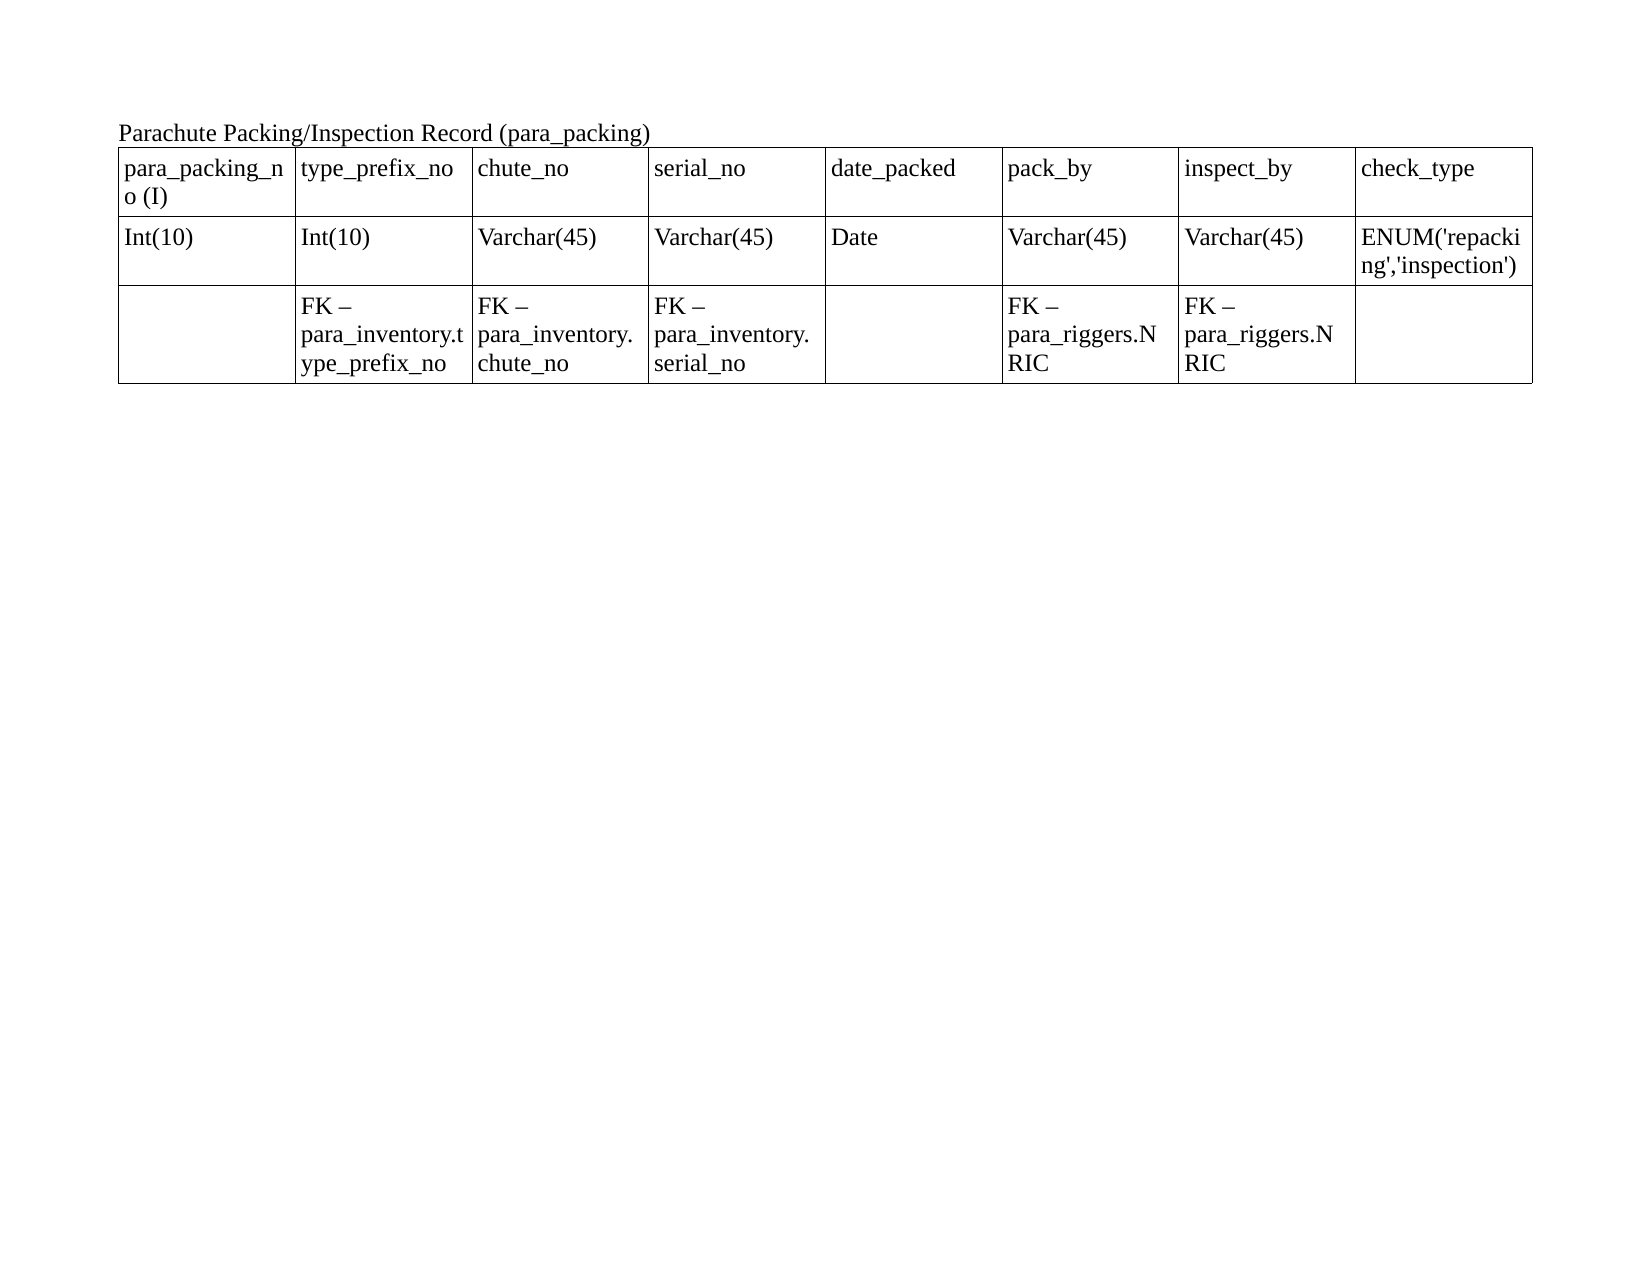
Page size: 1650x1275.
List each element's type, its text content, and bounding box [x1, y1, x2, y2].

table_cell Varchar(45) [473, 217, 648, 285]
table_cell [826, 286, 1002, 383]
table_cell FK – para_inventory.type_prefix_no [296, 286, 472, 383]
table_cell Varchar(45) [649, 217, 825, 285]
table_cell Int(10) [296, 217, 472, 285]
table_cell FK – para_riggers.NRIC [1003, 286, 1178, 383]
table_cell ENUM('repacking','inspection') [1356, 217, 1532, 285]
table_header serial_no [649, 148, 825, 216]
table_cell Date [826, 217, 1002, 285]
table_cell [1356, 286, 1532, 383]
table_header date_packed [826, 148, 1002, 216]
table_cell Varchar(45) [1003, 217, 1178, 285]
table_header pack_by [1003, 148, 1178, 216]
table_header inspect_by [1179, 148, 1355, 216]
table_cell FK – para_inventory.serial_no [649, 286, 825, 383]
table_cell Int(10) [119, 217, 295, 285]
table_header chute_no [473, 148, 648, 216]
table_cell FK – para_riggers.NRIC [1179, 286, 1355, 383]
table_header check_type [1356, 148, 1532, 216]
table_cell [119, 286, 295, 383]
text Parachute Packing/Inspection Record (para_packing) [118, 118, 1532, 147]
table_cell Varchar(45) [1179, 217, 1355, 285]
table_header type_prefix_no [296, 148, 472, 216]
table_cell FK – para_inventory.chute_no [473, 286, 648, 383]
table_header para_packing_no (I) [119, 148, 295, 216]
